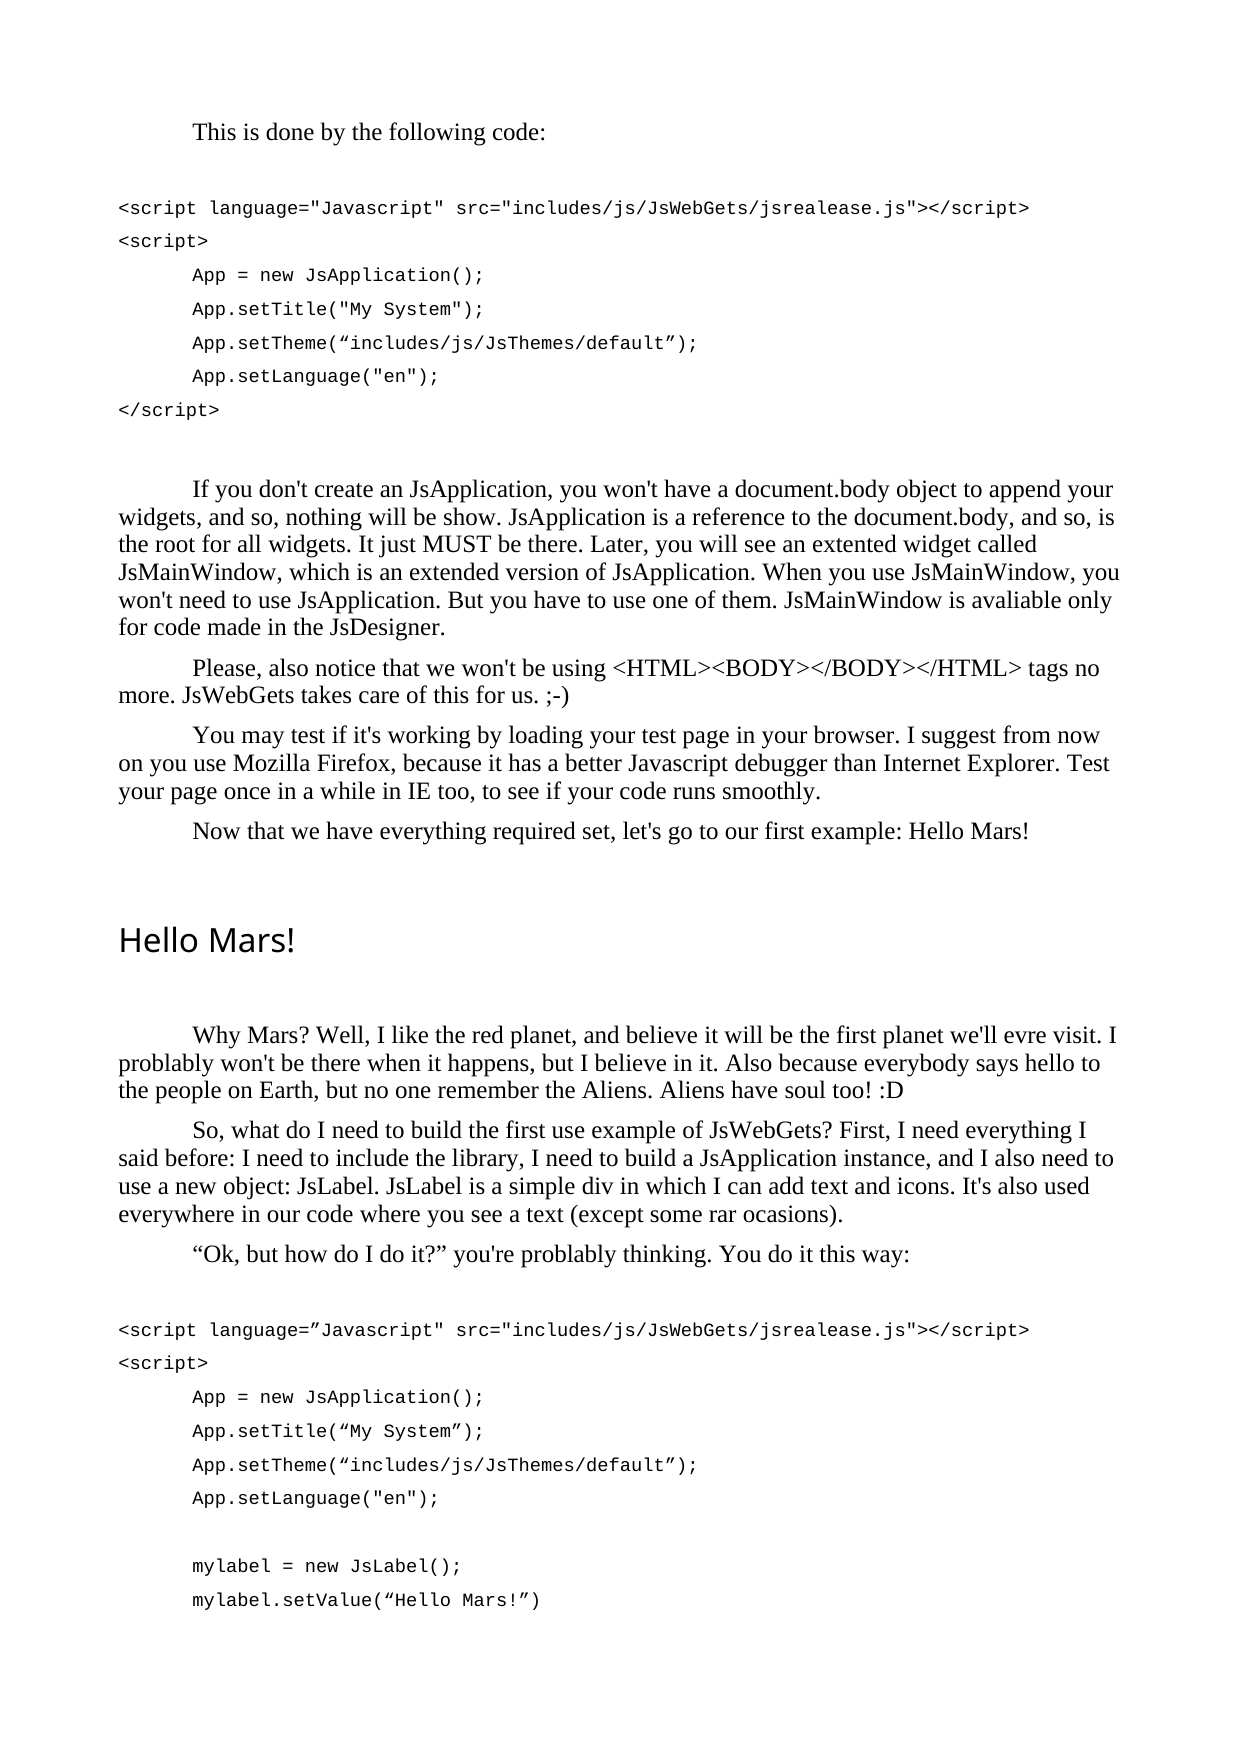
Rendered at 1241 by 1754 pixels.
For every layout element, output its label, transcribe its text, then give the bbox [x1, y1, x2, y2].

text App.setLanguage("en"); [118, 1489, 1122, 1510]
subtitle Hello Mars! [118, 917, 1122, 962]
text Please, also notice that we won't be using <HTML><BODY></BODY></HTML> tags no more. JsWebGets takes care of this for us. ;-) [118, 654, 1122, 709]
text <script language="Javascript" src="includes/js/JsWebGets/jsrealease.js"></script> [118, 198, 1122, 220]
text App.setTitle("My System"); [118, 300, 1122, 321]
text mylabel = new JsLabel(); [118, 1557, 1122, 1578]
text Now that we have everything required set, let's go to our first example: Hello Mars! [118, 817, 1122, 845]
text <script> [118, 232, 1122, 253]
text You may test if it's working by loading your test page in your browser. I suggest from now on you use Mozilla Firefox, because it has a better Javascript debugger than Internet Explorer. Test your page once in a while in IE too, to see if your code runs smoothly. [118, 722, 1122, 805]
text App.setTheme(“includes/js/JsThemes/default”); [118, 333, 1122, 355]
text App.setTheme(“includes/js/JsThemes/default”); [118, 1455, 1122, 1477]
text mylabel.setValue(“Hello Mars!”) [118, 1590, 1122, 1612]
text App = new JsApplication(); [118, 1388, 1122, 1409]
text App.setTitle(“My System”); [118, 1422, 1122, 1443]
text Why Mars? Well, I like the red planet, and believe it will be the first planet we'll evre visit. I problably won't be there when it happens, but I believe in it. Also because everybody says hello to the people on Earth, but no one remember the Aliens. Aliens have soul too! :D [118, 1021, 1122, 1104]
text App = new JsApplication(); [118, 266, 1122, 287]
text <script language=”Javascript" src="includes/js/JsWebGets/jsrealease.js"></script> [118, 1320, 1122, 1342]
text App.setLanguage("en"); [118, 367, 1122, 388]
text This is done by the following code: [118, 118, 1122, 146]
text <script> [118, 1354, 1122, 1375]
text If you don't create an JsApplication, you won't have a document.body object to append your widgets, and so, nothing will be show. JsApplication is a reference to the document.body, and so, is the root for all widgets. It just MUST be there. Later, you will see an extented widget called JsMainWindow, which is an extended version of JsApplication. When you use JsMainWindow, you won't need to use JsApplication. But you have to use one of them. JsMainWindow is avaliable only for code made in the JsDesigner. [118, 475, 1122, 641]
text So, what do I need to build the first use example of JsWebGets? First, I need everything I said before: I need to include the library, I need to build a JsApplication instance, and I also need to use a new object: JsLabel. JsLabel is a simple div in which I can add text and icons. It's also used everywhere in our code where you see a text (except some rar ocasions). [118, 1117, 1122, 1227]
text </script> [118, 401, 1122, 422]
text “Ok, but how do I do it?” you're problably thinking. You do it this way: [118, 1240, 1122, 1268]
